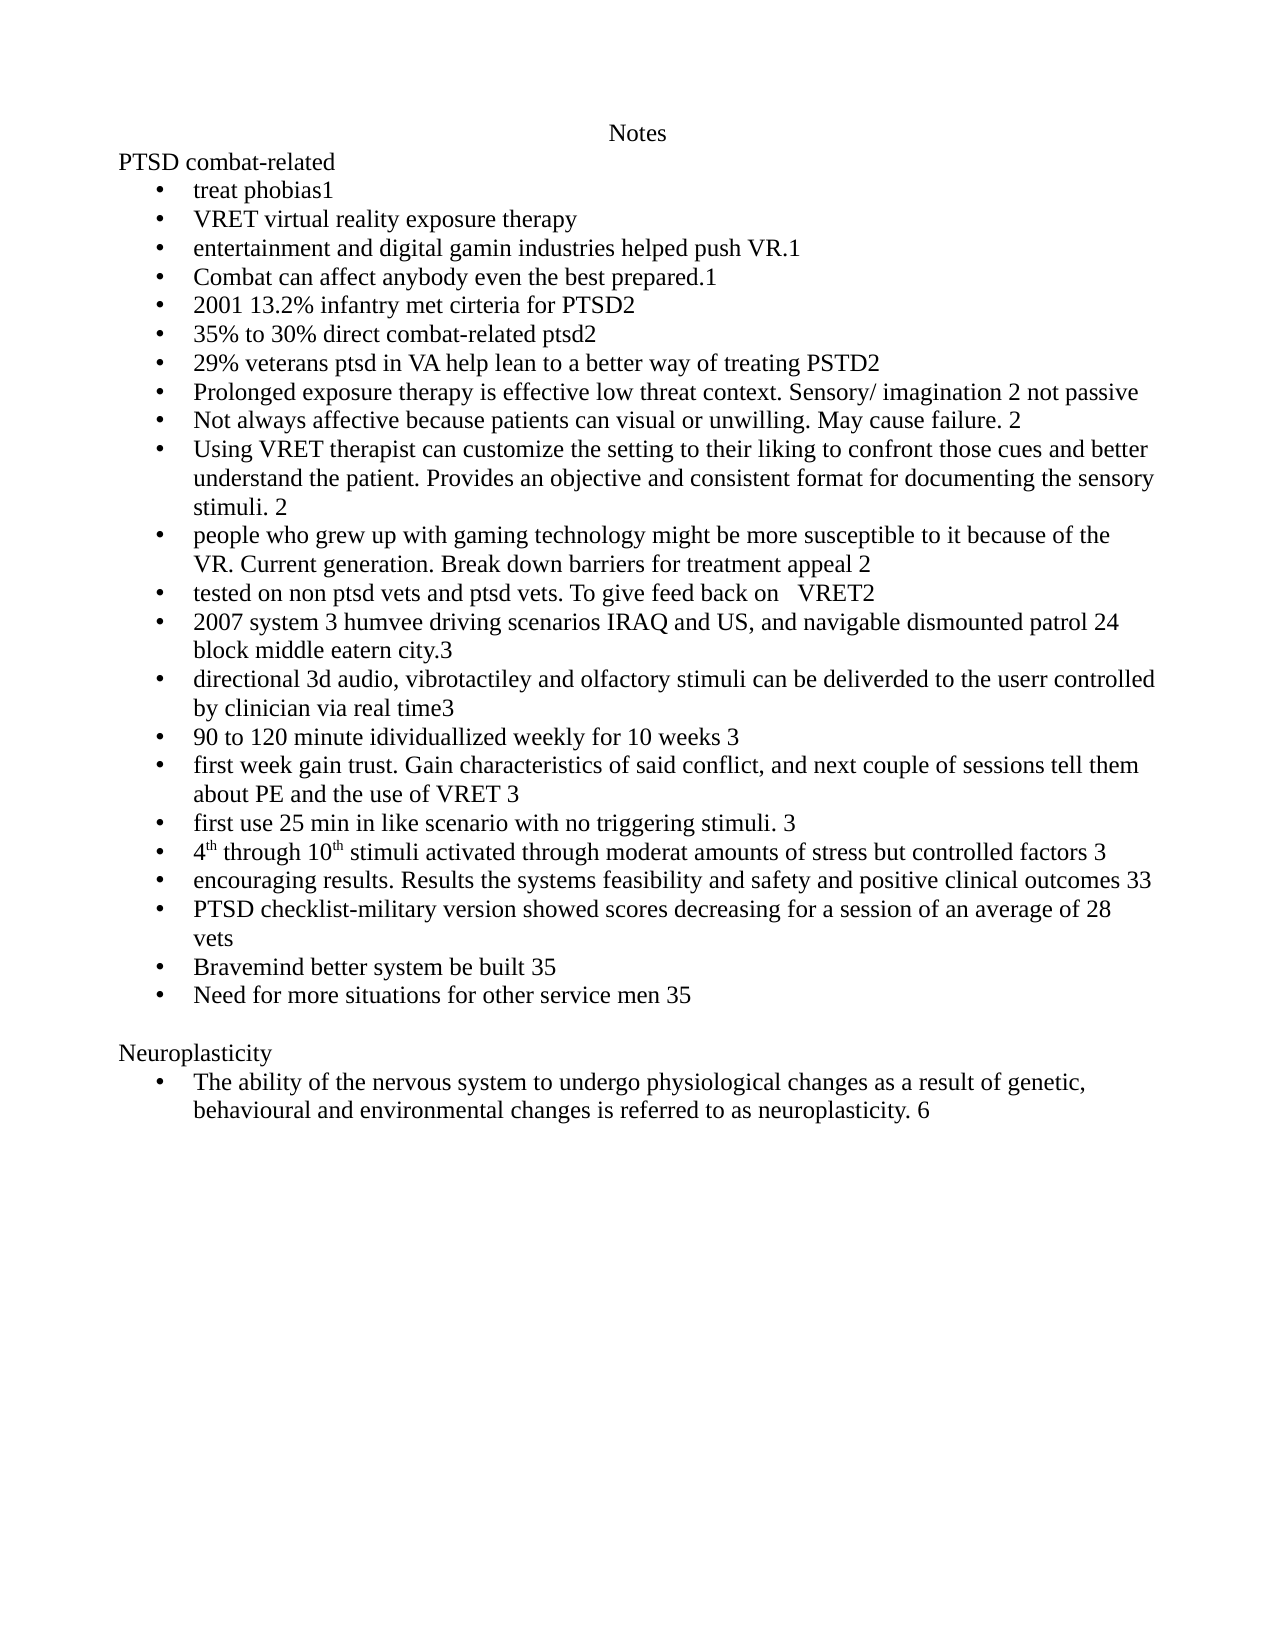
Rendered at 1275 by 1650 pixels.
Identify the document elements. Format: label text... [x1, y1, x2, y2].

list Need for more situations for other service men 35 [156, 981, 1157, 1009]
list people who grew up with gaming technology might be more susceptible to it because of the VR. Current generation. Break down barriers for treatment appeal 2 [156, 521, 1157, 578]
list Bravemind better system be built 35 [156, 952, 1157, 981]
list first week gain trust. Gain characteristics of said conflict, and next couple of sessions tell them about PE and the use of VRET 3 [156, 751, 1157, 808]
list 35% to 30% direct combat-related ptsd2 [156, 319, 1157, 348]
list Using VRET therapist can customize the setting to their liking to confront those cues and better understand the patient. Provides an objective and consistent format for documenting the sensory stimuli. 2 [156, 434, 1157, 521]
list first use 25 min in like scenario with no triggering stimuli. 3 [156, 808, 1157, 837]
list Not always affective because patients can visual or unwilling. May cause failure. 2 [156, 406, 1157, 434]
list Prolonged exposure therapy is effective low threat context. Sensory/ imagination 2 not passive [156, 377, 1157, 406]
list 90 to 120 minute idividuallized weekly for 10 weeks 3 [156, 722, 1157, 751]
list tested on non ptsd vets and ptsd vets. To give feed back on VRET2 [156, 578, 1157, 607]
list 2001 13.2% infantry met cirteria for PTSD2 [156, 291, 1157, 319]
list directional 3d audio, vibrotactiley and olfactory stimuli can be deliverded to the userr controlled by clinician via real time3 [156, 664, 1157, 722]
list encouraging results. Results the systems feasibility and safety and positive clinical outcomes 33 [156, 866, 1157, 894]
list The ability of the nervous system to undergo physiological changes as a result of genetic, behavioural and environmental changes is referred to as neuroplasticity. 6 [156, 1067, 1157, 1124]
list treat phobias1 [156, 176, 1157, 204]
list entertainment and digital gamin industries helped push VR.1 [156, 233, 1157, 262]
list 29% veterans ptsd in VA help lean to a better way of treating PSTD2 [156, 348, 1157, 377]
list VRET virtual reality exposure therapy [156, 204, 1157, 233]
list 4th through 10th stimuli activated through moderat amounts of stress but controlled factors 3 [156, 837, 1157, 866]
text Neuroplasticity [118, 1038, 1157, 1067]
list PTSD checklist-military version showed scores decreasing for a session of an average of 28 vets [156, 894, 1157, 952]
text Notes [118, 118, 1157, 147]
list 2007 system 3 humvee driving scenarios IRAQ and US, and navigable dismounted patrol 24 block middle eatern city.3 [156, 607, 1157, 664]
text PTSD combat-related [118, 147, 1157, 176]
list Combat can affect anybody even the best prepared.1 [156, 262, 1157, 291]
